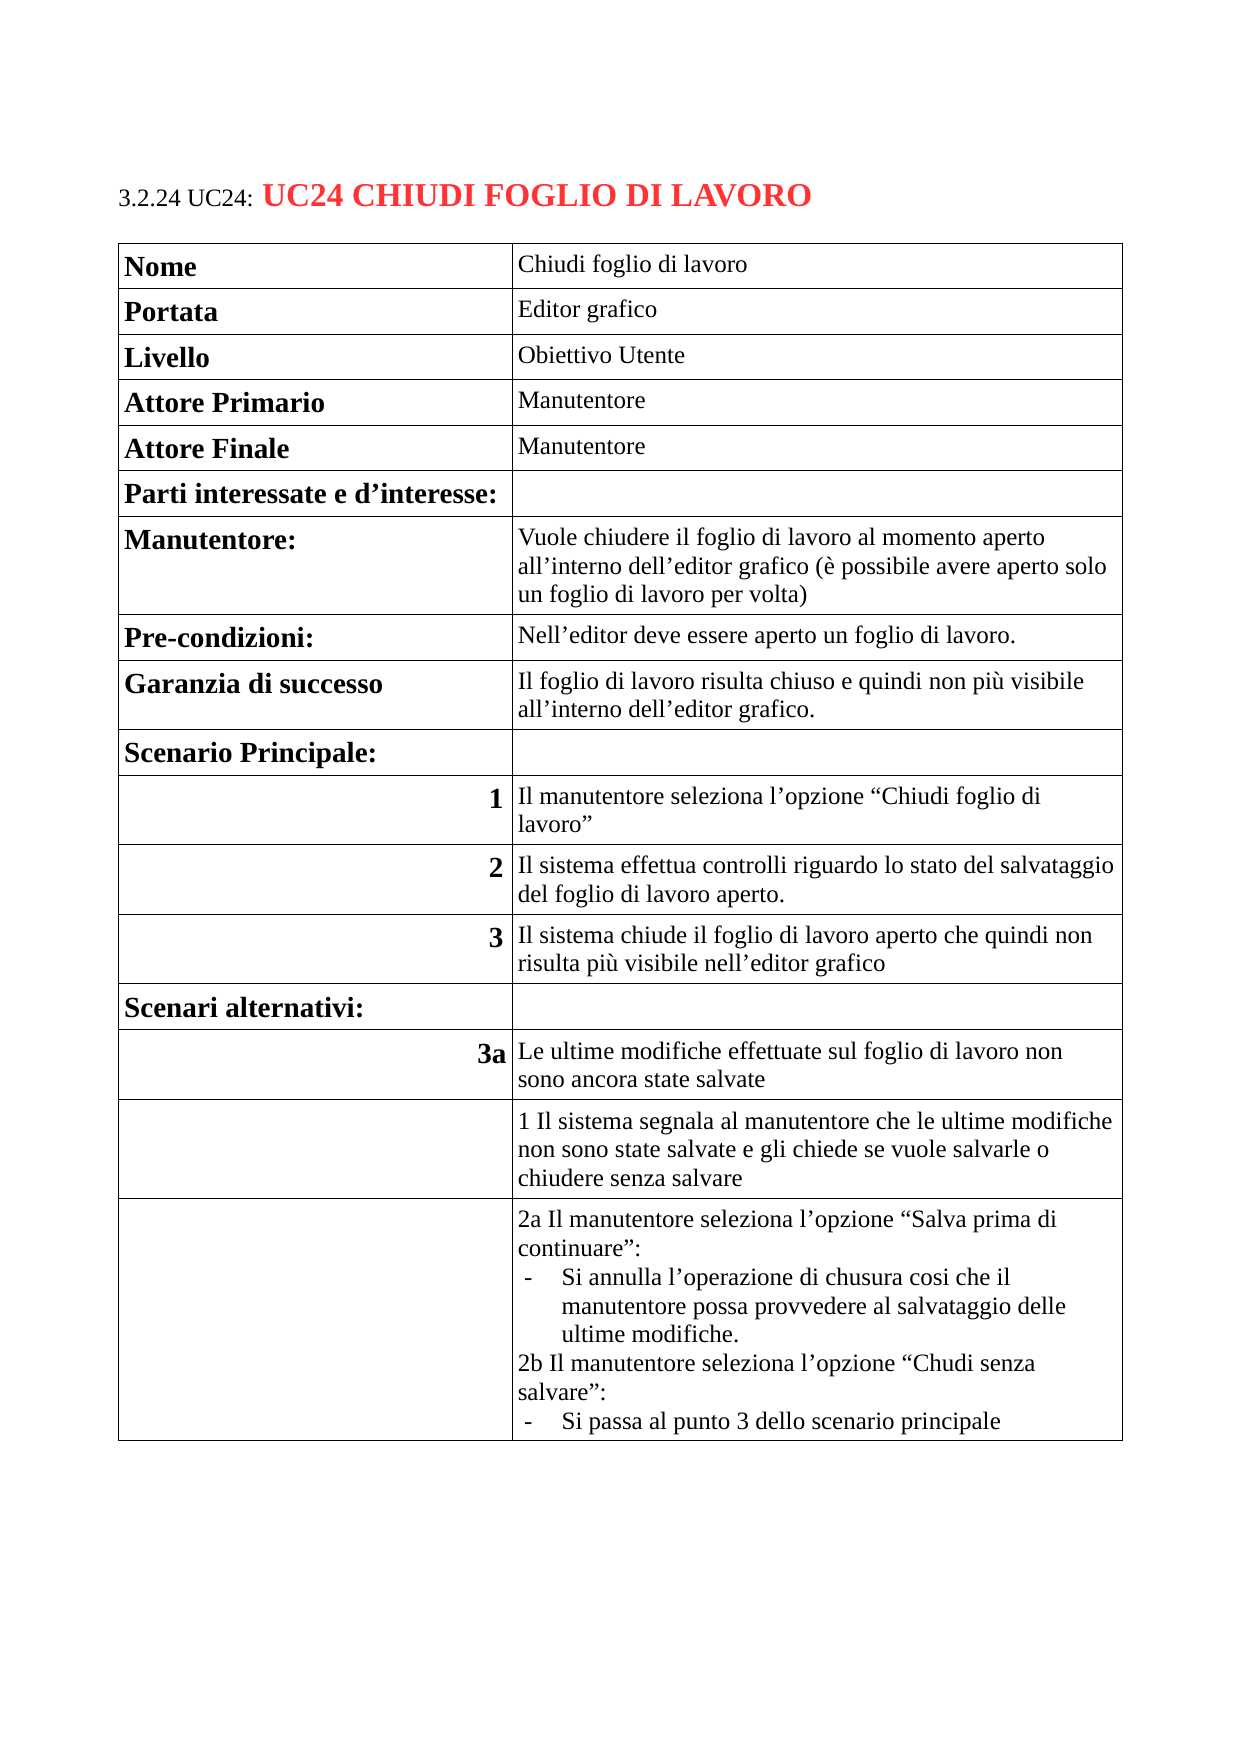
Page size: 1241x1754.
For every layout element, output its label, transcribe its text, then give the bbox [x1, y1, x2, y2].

table_cell Manutentore: [119, 517, 512, 614]
table_cell 2 [119, 845, 512, 913]
table_cell Editor grafico [513, 289, 1122, 334]
table_cell [513, 730, 1122, 774]
table_cell Le ultime modifiche effettuate sul foglio di lavoro non sono ancora state salvate [513, 1030, 1122, 1099]
table_header Nome [119, 244, 512, 288]
table_cell Vuole chiudere il foglio di lavoro al momento aperto all’interno dell’editor grafico (è possibile avere aperto solo un foglio di lavoro per volta) [513, 517, 1122, 614]
text 3.2.24 UC24: UC24 CHIUDI FOGLIO DI LAVORO [118, 176, 1122, 214]
table_cell 3a [119, 1030, 512, 1099]
table_cell [119, 1199, 512, 1440]
table_cell Attore Finale [119, 426, 512, 470]
table_cell Nell’editor deve essere aperto un foglio di lavoro. [513, 615, 1122, 659]
table_cell Pre-condizioni: [119, 615, 512, 659]
table_cell Attore Primario [119, 380, 512, 425]
table_cell 2a Il manutentore seleziona l’opzione “Salva prima di continuare”: Si annulla l’operazione di chusura cosi che il manutentore possa provvedere al salvataggio delle ultime modifiche. 2b Il manutentore seleziona l’opzione “Chudi senza salvare”: Si passa al punto 3 dello scenario principale [513, 1199, 1122, 1440]
table_cell Obiettivo Utente [513, 335, 1122, 379]
table_cell [513, 984, 1122, 1029]
table_cell 1 Il sistema segnala al manutentore che le ultime modifiche non sono state salvate e gli chiede se vuole salvarle o chiudere senza salvare [513, 1100, 1122, 1198]
table_cell 1 [119, 776, 512, 844]
table_cell Scenari alternativi: [119, 984, 512, 1029]
table_cell [513, 471, 1122, 516]
table_header Chiudi foglio di lavoro [513, 244, 1122, 288]
table_cell 3 [119, 915, 512, 983]
table_cell Livello [119, 335, 512, 379]
table_cell Garanzia di successo [119, 661, 512, 729]
table_cell Scenario Principale: [119, 730, 512, 774]
table_cell Il foglio di lavoro risulta chiuso e quindi non più visibile all’interno dell’editor grafico. [513, 661, 1122, 729]
table_cell Il sistema effettua controlli riguardo lo stato del salvataggio del foglio di lavoro aperto. [513, 845, 1122, 913]
table_cell Portata [119, 289, 512, 334]
table_cell Il sistema chiude il foglio di lavoro aperto che quindi non risulta più visibile nell’editor grafico [513, 915, 1122, 983]
table_cell Manutentore [513, 426, 1122, 470]
table_cell Parti interessate e d’interesse: [119, 471, 512, 516]
table_cell Il manutentore seleziona l’opzione “Chiudi foglio di lavoro” [513, 776, 1122, 844]
table_cell [119, 1100, 512, 1198]
table_cell Manutentore [513, 380, 1122, 425]
